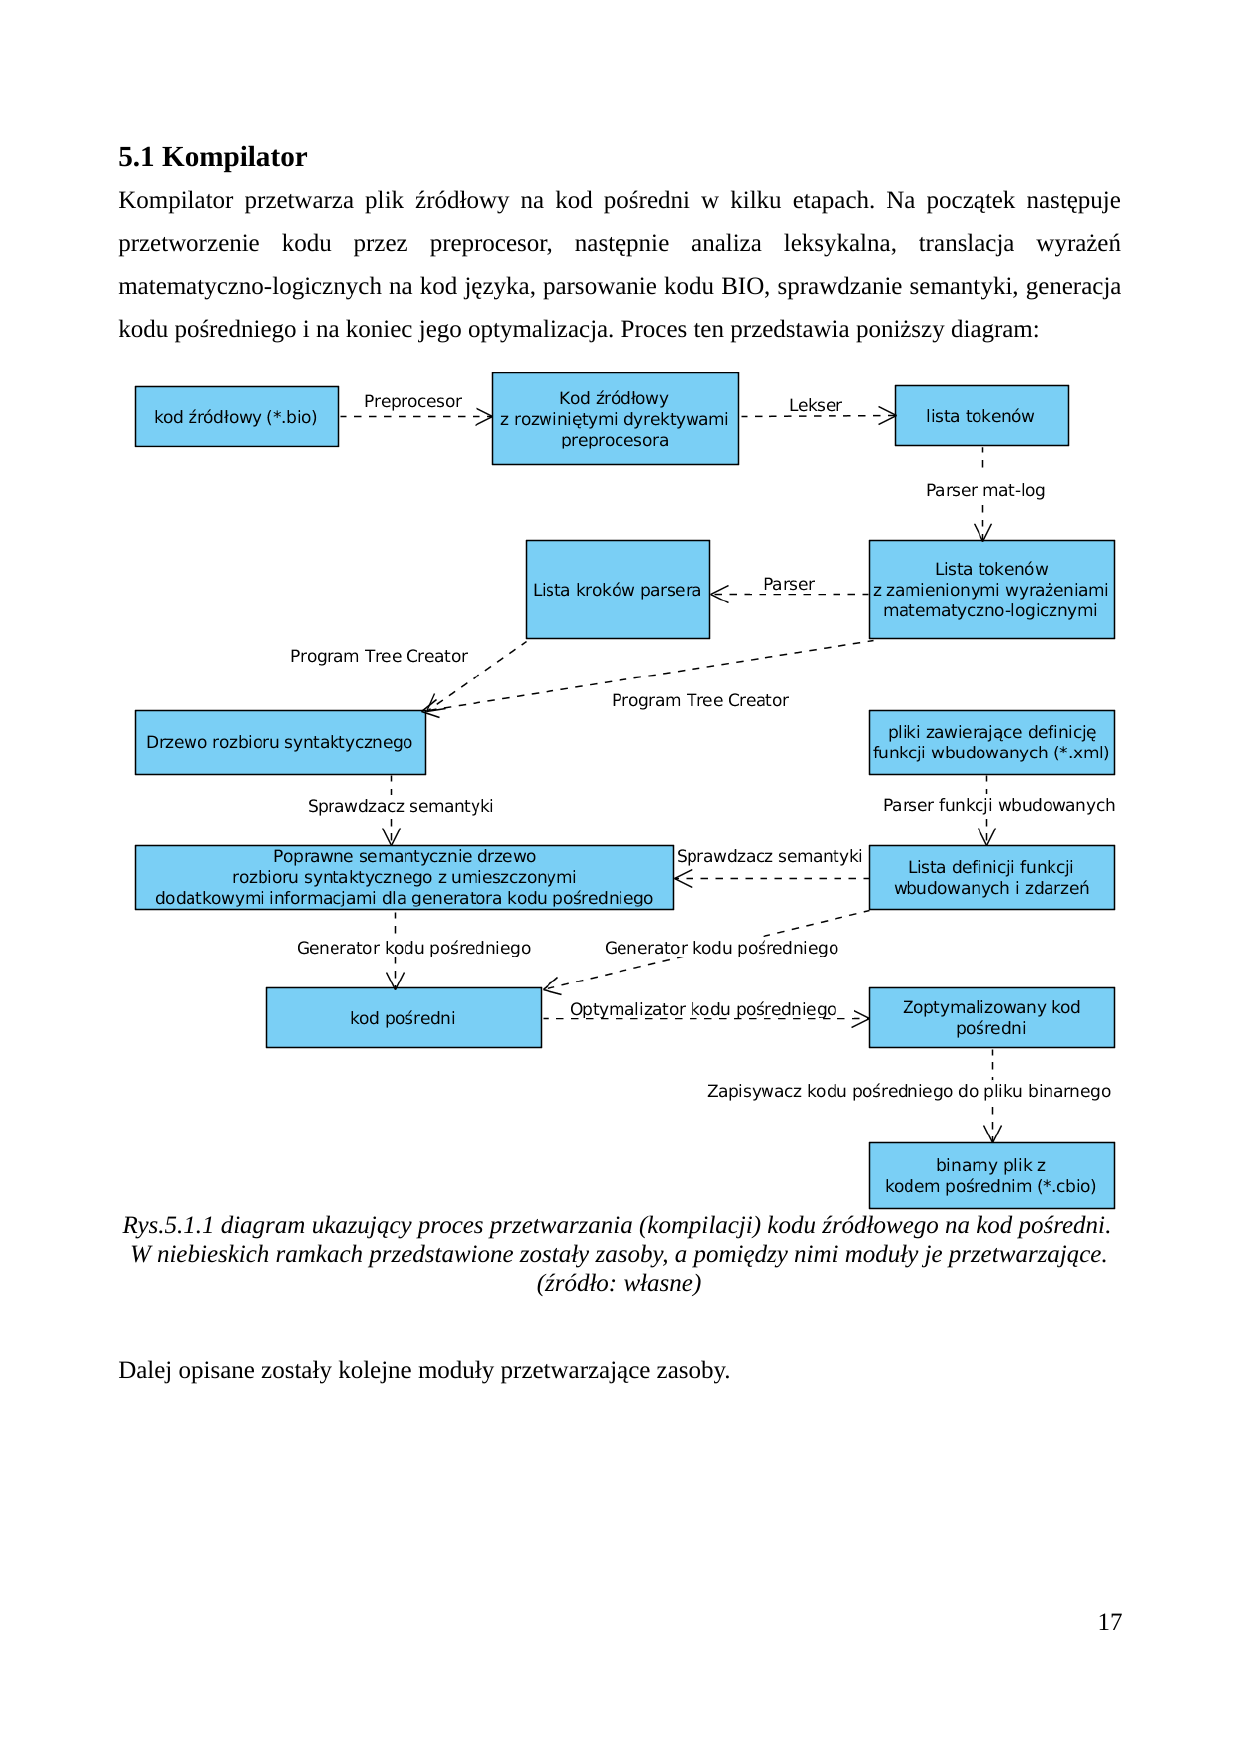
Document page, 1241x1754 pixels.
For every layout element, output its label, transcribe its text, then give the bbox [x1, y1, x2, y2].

picture [118, 372, 1123, 1211]
text Rys.5.1.1 diagram ukazujący proces przetwarzania (kompilacji) kodu źródłowego na kod pośredni. W niebieskich ramkach przedstawione zostały zasoby, a pomiędzy nimi moduły je przetwarzające. (źródło: własne) [118, 1211, 1122, 1297]
text Dalej opisane zostały kolejne moduły przetwarzające zasoby. [118, 1355, 1122, 1383]
text Kompilator przetwarza plik źródłowy na kod pośredni w kilku etapach. Na początek następuje przetworzenie kodu przez preprocesor, następnie analiza leksykalna, translacja wyrażeń matematyczno-logicznych na kod języka, parsowanie kodu BIO, sprawdzanie semantyki, generacja kodu pośredniego i na koniec jego optymalizacja. Proces ten przedstawia poniższy diagram: [118, 185, 1122, 343]
subtitle 5.1 Kompilator [118, 139, 1122, 172]
